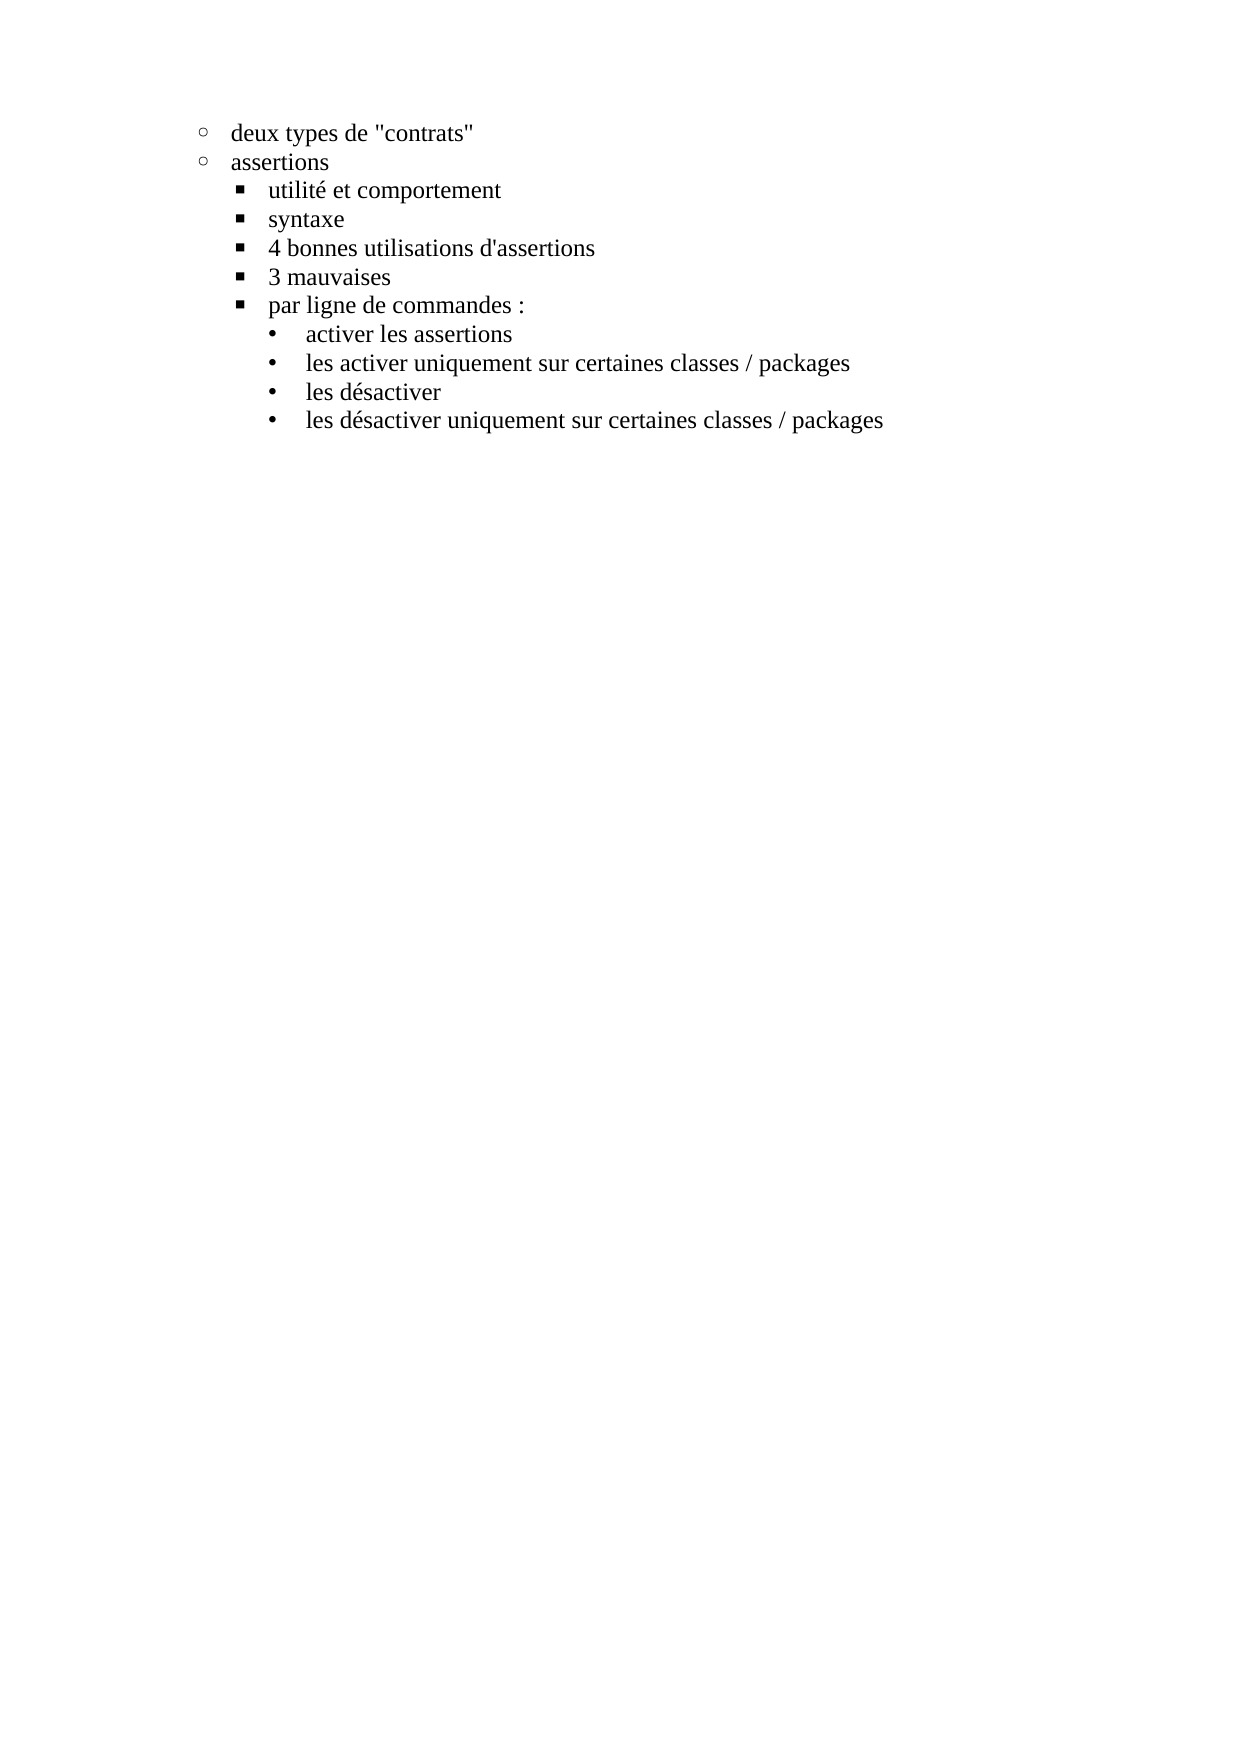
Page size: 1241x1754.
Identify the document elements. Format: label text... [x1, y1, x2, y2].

list les activer uniquement sur certaines classes / packages [268, 348, 1122, 377]
list par ligne de commandes : [231, 291, 1122, 319]
list activer les assertions [268, 319, 1122, 348]
list 4 bonnes utilisations d'assertions [231, 233, 1122, 262]
list les désactiver uniquement sur certaines classes / packages [268, 406, 1122, 434]
list les désactiver [268, 377, 1122, 406]
list 3 mauvaises [231, 262, 1122, 291]
list syntaxe [231, 204, 1122, 233]
list assertions [193, 147, 1122, 176]
list utilité et comportement [231, 176, 1122, 204]
list deux types de "contrats" [193, 118, 1122, 147]
